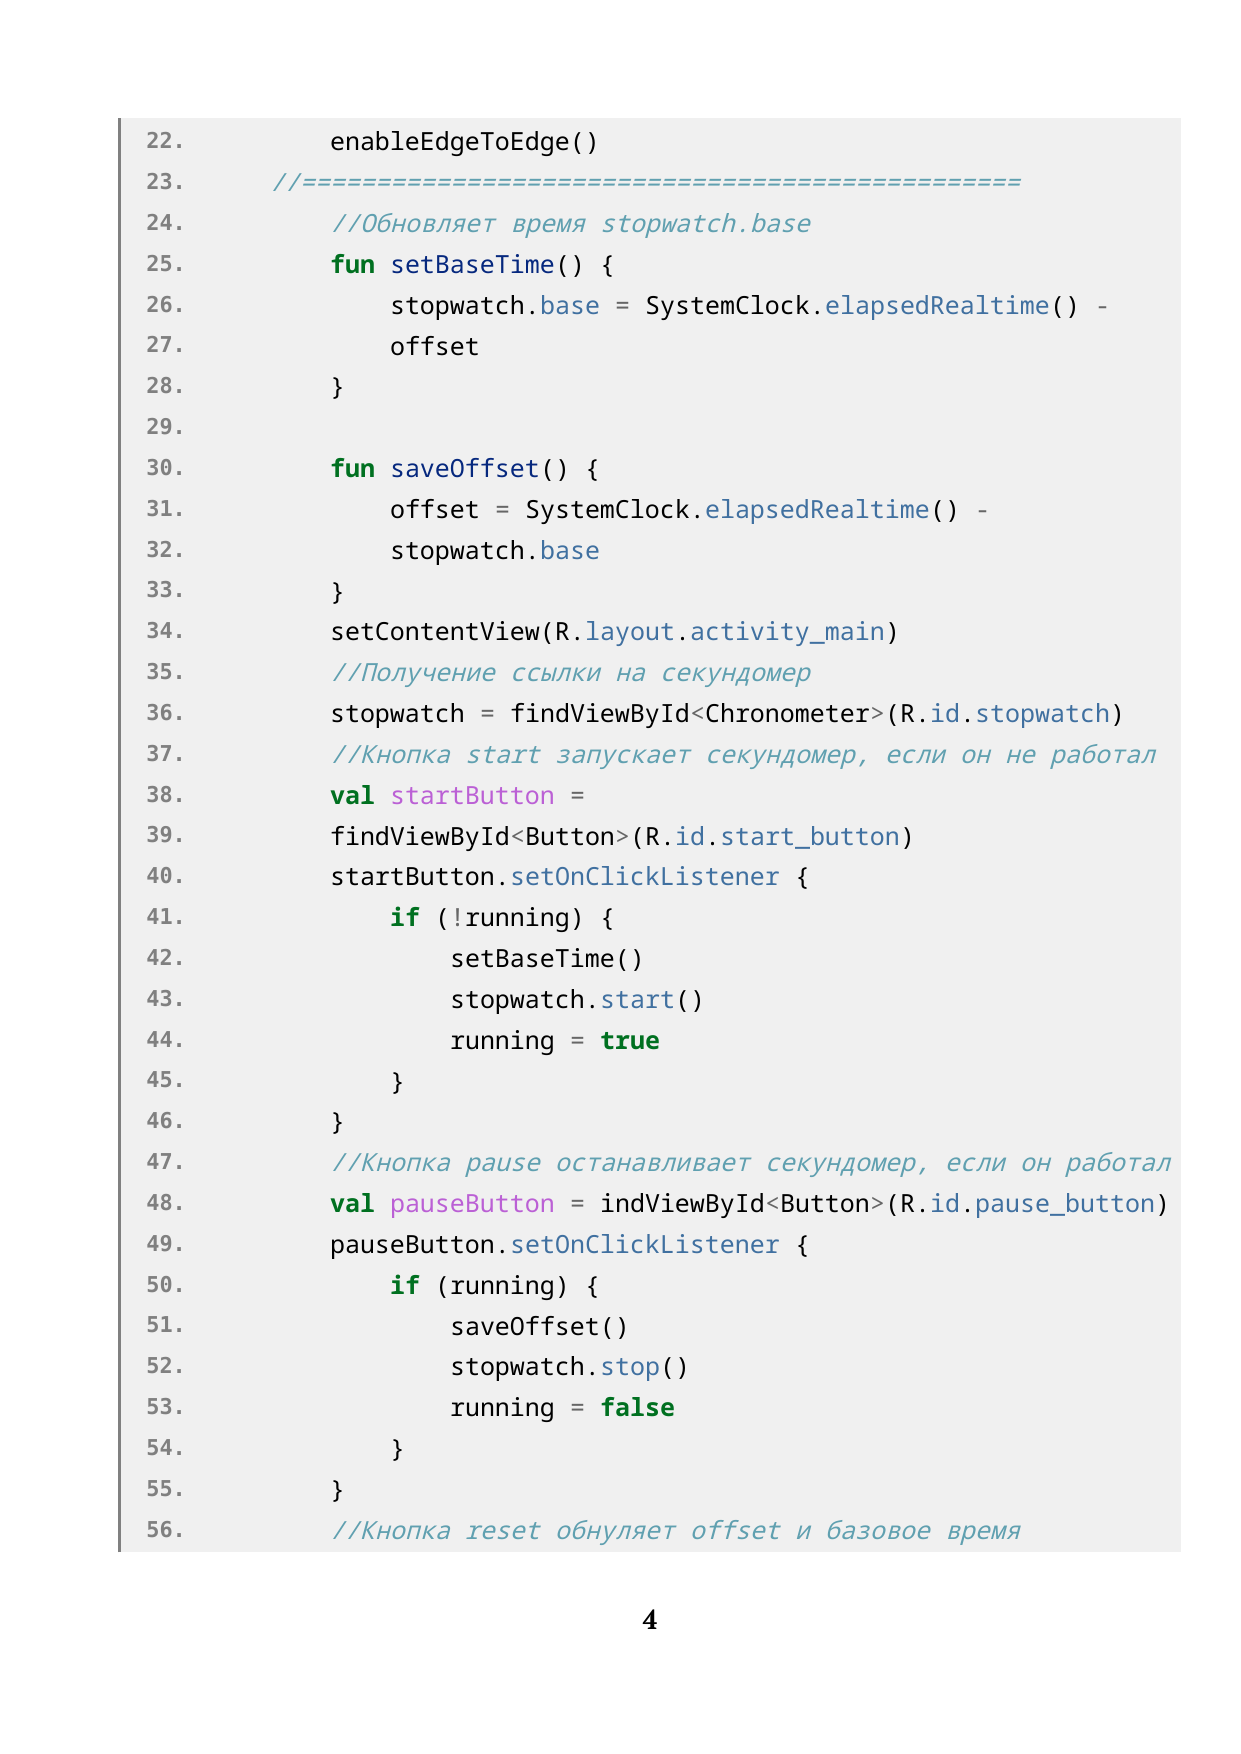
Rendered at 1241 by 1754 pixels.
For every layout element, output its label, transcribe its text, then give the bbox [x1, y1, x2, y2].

list stopwatch.start() [121, 976, 1181, 1016]
list offset [121, 322, 1181, 362]
list running = false [121, 1384, 1181, 1424]
list setContentView(R.layout.activity_main) [121, 608, 1181, 648]
list running = true [121, 1016, 1181, 1056]
list //Кнопка pause останавливает секундомер, если он работал [121, 1139, 1181, 1179]
list val pauseButton = indViewById<Button>(R.id.pause_button) [121, 1180, 1181, 1220]
list } [121, 567, 1181, 607]
list } [121, 1057, 1181, 1097]
list } [121, 1466, 1181, 1506]
list stopwatch.base [121, 526, 1181, 566]
list offset = SystemClock.elapsedRealtime() - [121, 486, 1181, 526]
list stopwatch.base = SystemClock.elapsedRealtime() - [121, 281, 1181, 321]
list startButton.setOnClickListener { [121, 853, 1181, 893]
list setBaseTime() [121, 935, 1181, 975]
list //Кнопка start запускает секундомер, если он не работал [121, 731, 1181, 771]
list } [121, 363, 1181, 403]
list saveOffset() [121, 1302, 1181, 1342]
list //Обновляет время stopwatch.base [121, 200, 1181, 240]
list enableEdgeToEdge() [121, 118, 1181, 158]
list stopwatch = findViewById<Chronometer>(R.id.stopwatch) [121, 690, 1181, 730]
list } [121, 1425, 1181, 1465]
list stopwatch.stop() [121, 1343, 1181, 1383]
list if (running) { [121, 1261, 1181, 1301]
list fun setBaseTime() { [121, 241, 1181, 281]
list val startButton = [121, 771, 1181, 811]
list //Кнопка reset обнуляет offset и базовое время [121, 1506, 1181, 1552]
list //Получение ссылки на секундомер [121, 649, 1181, 689]
list if (!running) { [121, 894, 1181, 934]
list fun saveOffset() { [121, 445, 1181, 485]
list findViewById<Button>(R.id.start_button) [121, 812, 1181, 852]
list pauseButton.setOnClickListener { [121, 1221, 1181, 1261]
list //================================================ [121, 159, 1181, 199]
list } [121, 1098, 1181, 1138]
